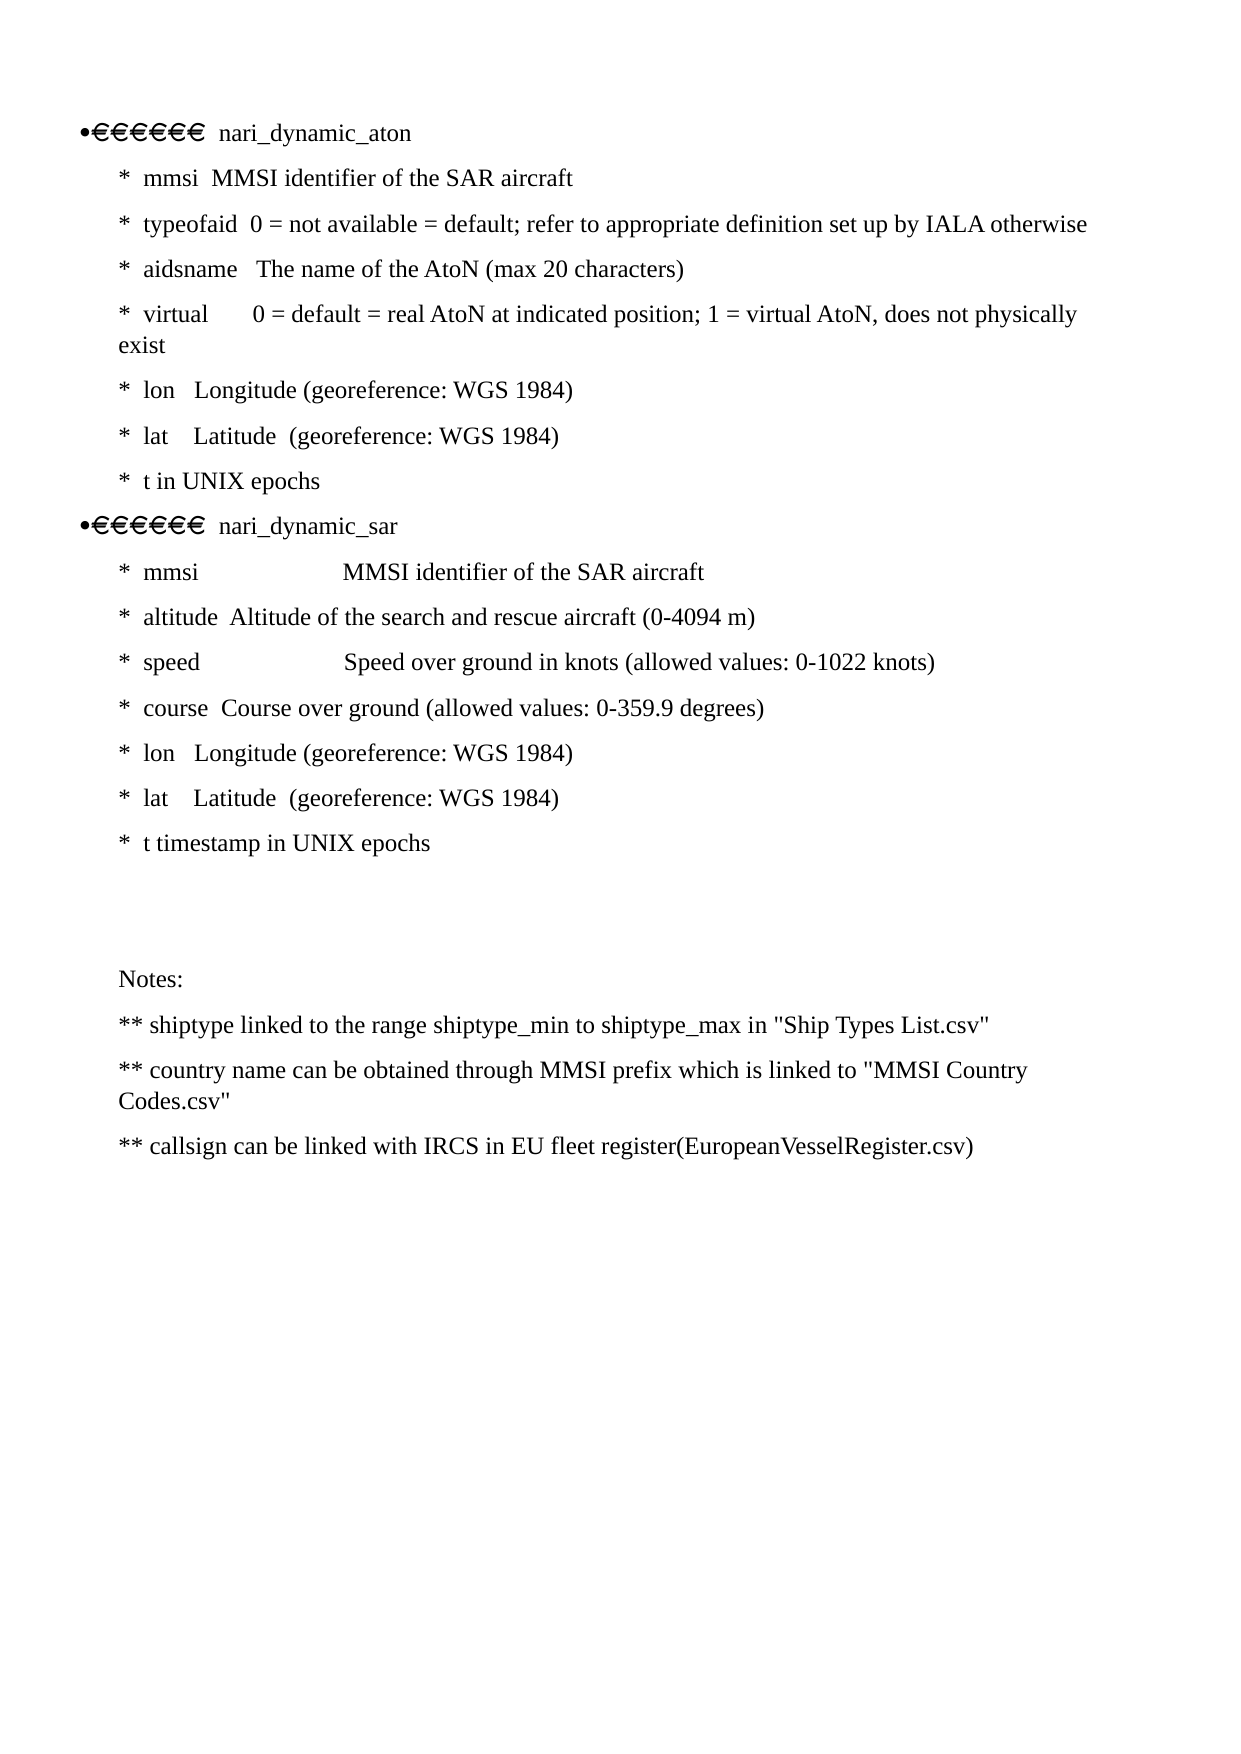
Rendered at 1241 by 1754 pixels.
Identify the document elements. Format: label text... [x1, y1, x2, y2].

text * typeofaid 0 = not available = default; refer to appropriate definition set up by IALA otherwise [118, 209, 1122, 237]
text * course Course over ground (allowed values: 0-359.9 degrees) [118, 693, 1122, 721]
text * t timestamp in UNIX epochs [118, 828, 1122, 857]
text * altitude Altitude of the search and rescue aircraft (0-4094 m) [118, 602, 1122, 631]
text * speed Speed over ground in knots (allowed values: 0-1022 knots) [118, 647, 1122, 676]
text · nari_dynamic_aton [81, 118, 1122, 147]
text * aidsname The name of the AtoN (max 20 characters) [118, 254, 1122, 283]
text ** shiptype linked to the range shiptype_min to shiptype_max in "Ship Types List.csv" [118, 1010, 1122, 1038]
text ** country name can be obtained through MMSI prefix which is linked to "MMSI Country Codes.csv" [118, 1055, 1122, 1114]
text * mmsi MMSI identifier of the SAR aircraft [118, 557, 1122, 585]
text * lon Longitude (georeference: WGS 1984) [118, 738, 1122, 767]
text * lat Latitude (georeference: WGS 1984) [118, 421, 1122, 449]
text ** callsign can be linked with IRCS in EU fleet register(EuropeanVesselRegister.csv) [118, 1131, 1122, 1160]
text * lat Latitude (georeference: WGS 1984) [118, 783, 1122, 812]
text * virtual 0 = default = real AtoN at indicated position; 1 = virtual AtoN, does not physically exist [118, 299, 1122, 359]
text Notes: [118, 964, 1122, 993]
text * lon Longitude (georeference: WGS 1984) [118, 375, 1122, 404]
text * mmsi MMSI identifier of the SAR aircraft [118, 163, 1122, 192]
text · nari_dynamic_sar [81, 511, 1122, 540]
text * t in UNIX epochs [118, 466, 1122, 495]
